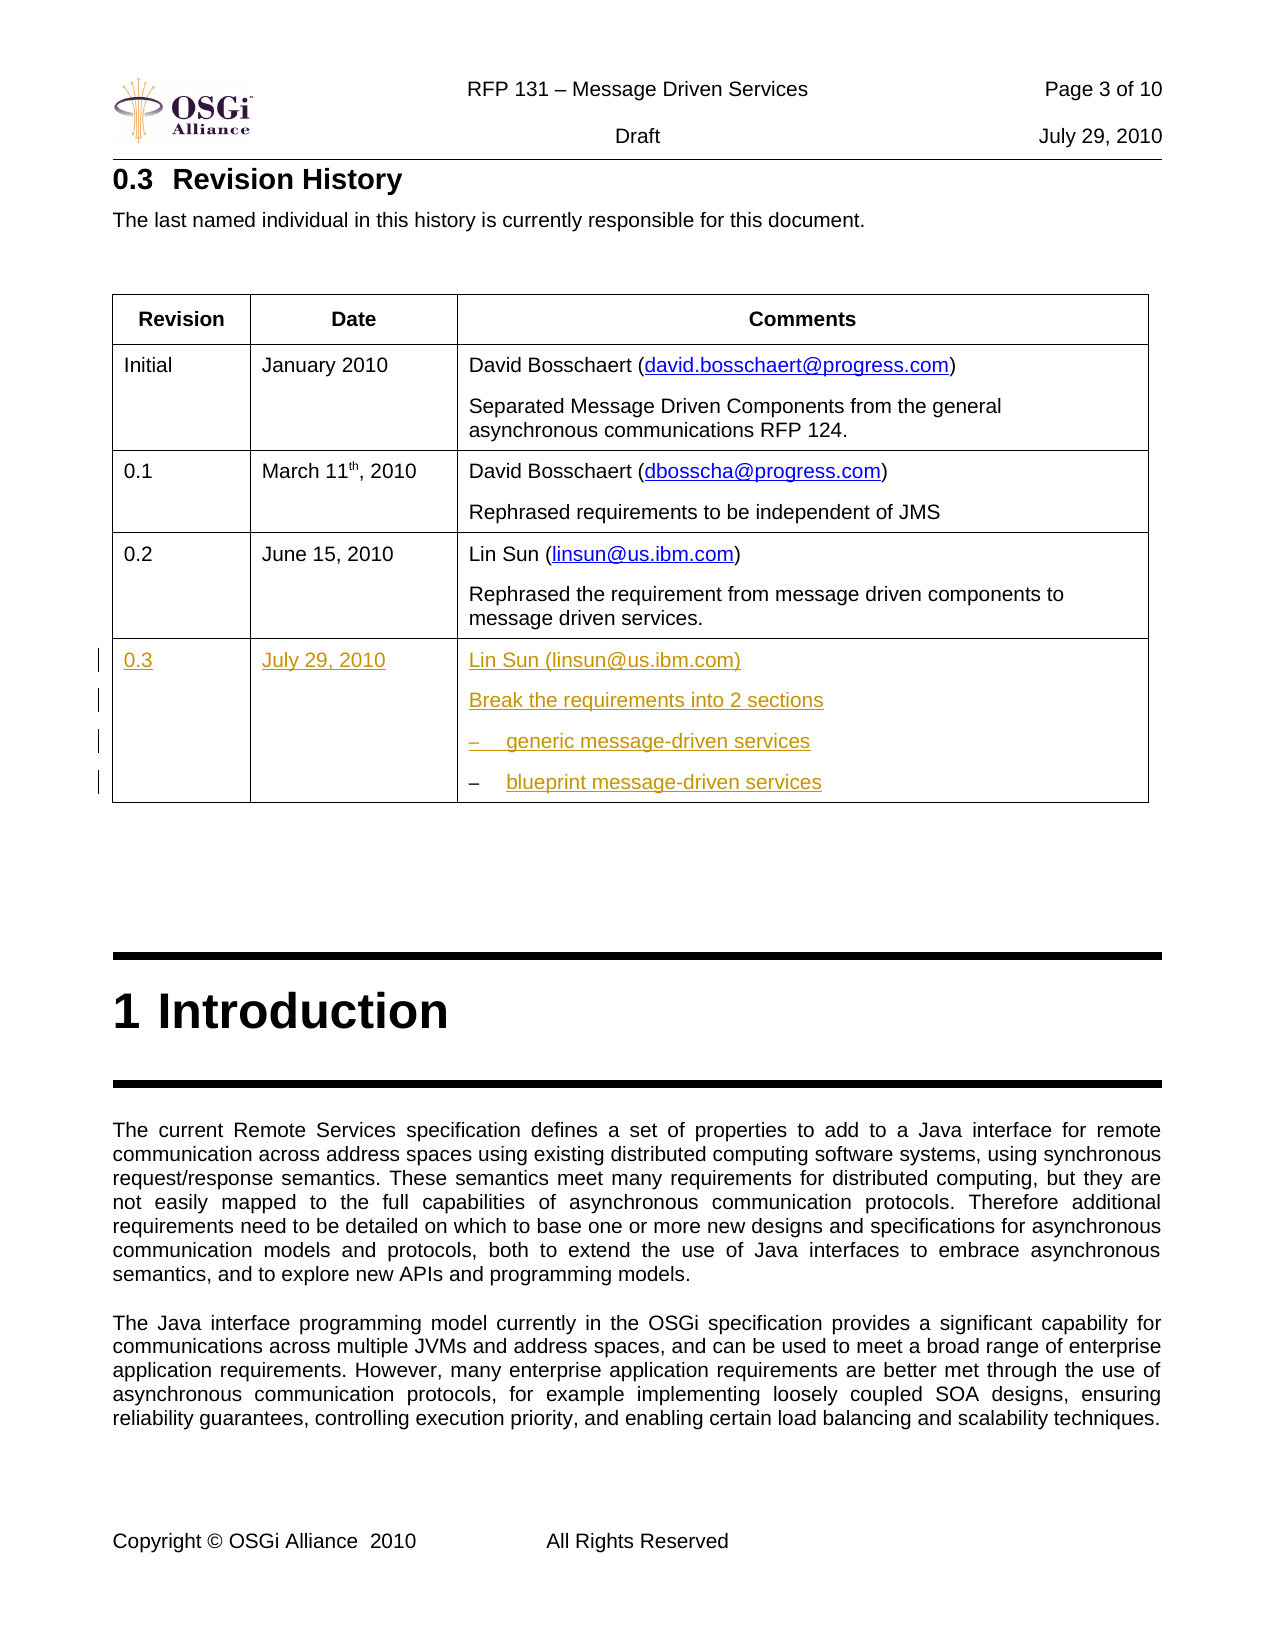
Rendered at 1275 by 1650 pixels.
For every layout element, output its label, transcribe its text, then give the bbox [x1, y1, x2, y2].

text The current Remote Services specification defines a set of properties to add to a Java interface for remote communication across address spaces using existing distributed computing software systems, using synchronous request/response semantics. These semantics meet many requirements for distributed computing, but they are not easily mapped to the full capabilities of asynchronous communication protocols. Therefore additional requirements need to be detailed on which to base one or more new designs and specifications for asynchronous communication models and protocols, both to extend the use of Java interfaces to embrace asynchronous semantics, and to explore new APIs and programming models. [112, 1118, 1162, 1285]
table_cell 0.2 [113, 533, 250, 638]
table_cell January 2010 [251, 345, 457, 450]
table_cell 0.1 [113, 451, 250, 532]
table_cell March 11th, 2010 [251, 451, 457, 532]
table_header Revision [113, 295, 250, 343]
table_cell David Bosschaert (dbosscha@progress.com) Rephrased requirements to be independent of JMS [458, 451, 1148, 532]
table_cell 0.3 [113, 639, 250, 802]
table_cell David Bosschaert (david.bosschaert@progress.com) Separated Message Driven Components from the general asynchronous communications RFP 124. [458, 345, 1148, 450]
subtitle Revision History [112, 160, 1162, 196]
text The Java interface programming model currently in the OSGi specification provides a significant capability for communications across multiple JVMs and address spaces, and can be used to meet a broad range of enterprise application requirements. However, many enterprise application requirements are better met through the use of asynchronous communication protocols, for example implementing loosely coupled SOA designs, ensuring reliability guarantees, controlling execution priority, and enabling certain load balancing and scalability techniques. [112, 1310, 1162, 1430]
table_header Date [251, 295, 457, 343]
table_cell July 29, 2010 [251, 639, 457, 802]
text The last named individual in this history is currently responsible for this document. [112, 208, 1162, 232]
table_cell Initial [113, 345, 250, 450]
table_header Comments [458, 295, 1148, 343]
table_cell Lin Sun (linsun@us.ibm.com) Rephrased the requirement from message driven components to message driven services. [458, 533, 1148, 638]
table_cell June 15, 2010 [251, 533, 457, 638]
subtitle Introduction [112, 953, 1162, 1088]
table_cell Lin Sun (linsun@us.ibm.com) Break the requirements into 2 sections generic message-driven services blueprint message-driven services [458, 639, 1148, 802]
picture [114, 78, 254, 143]
